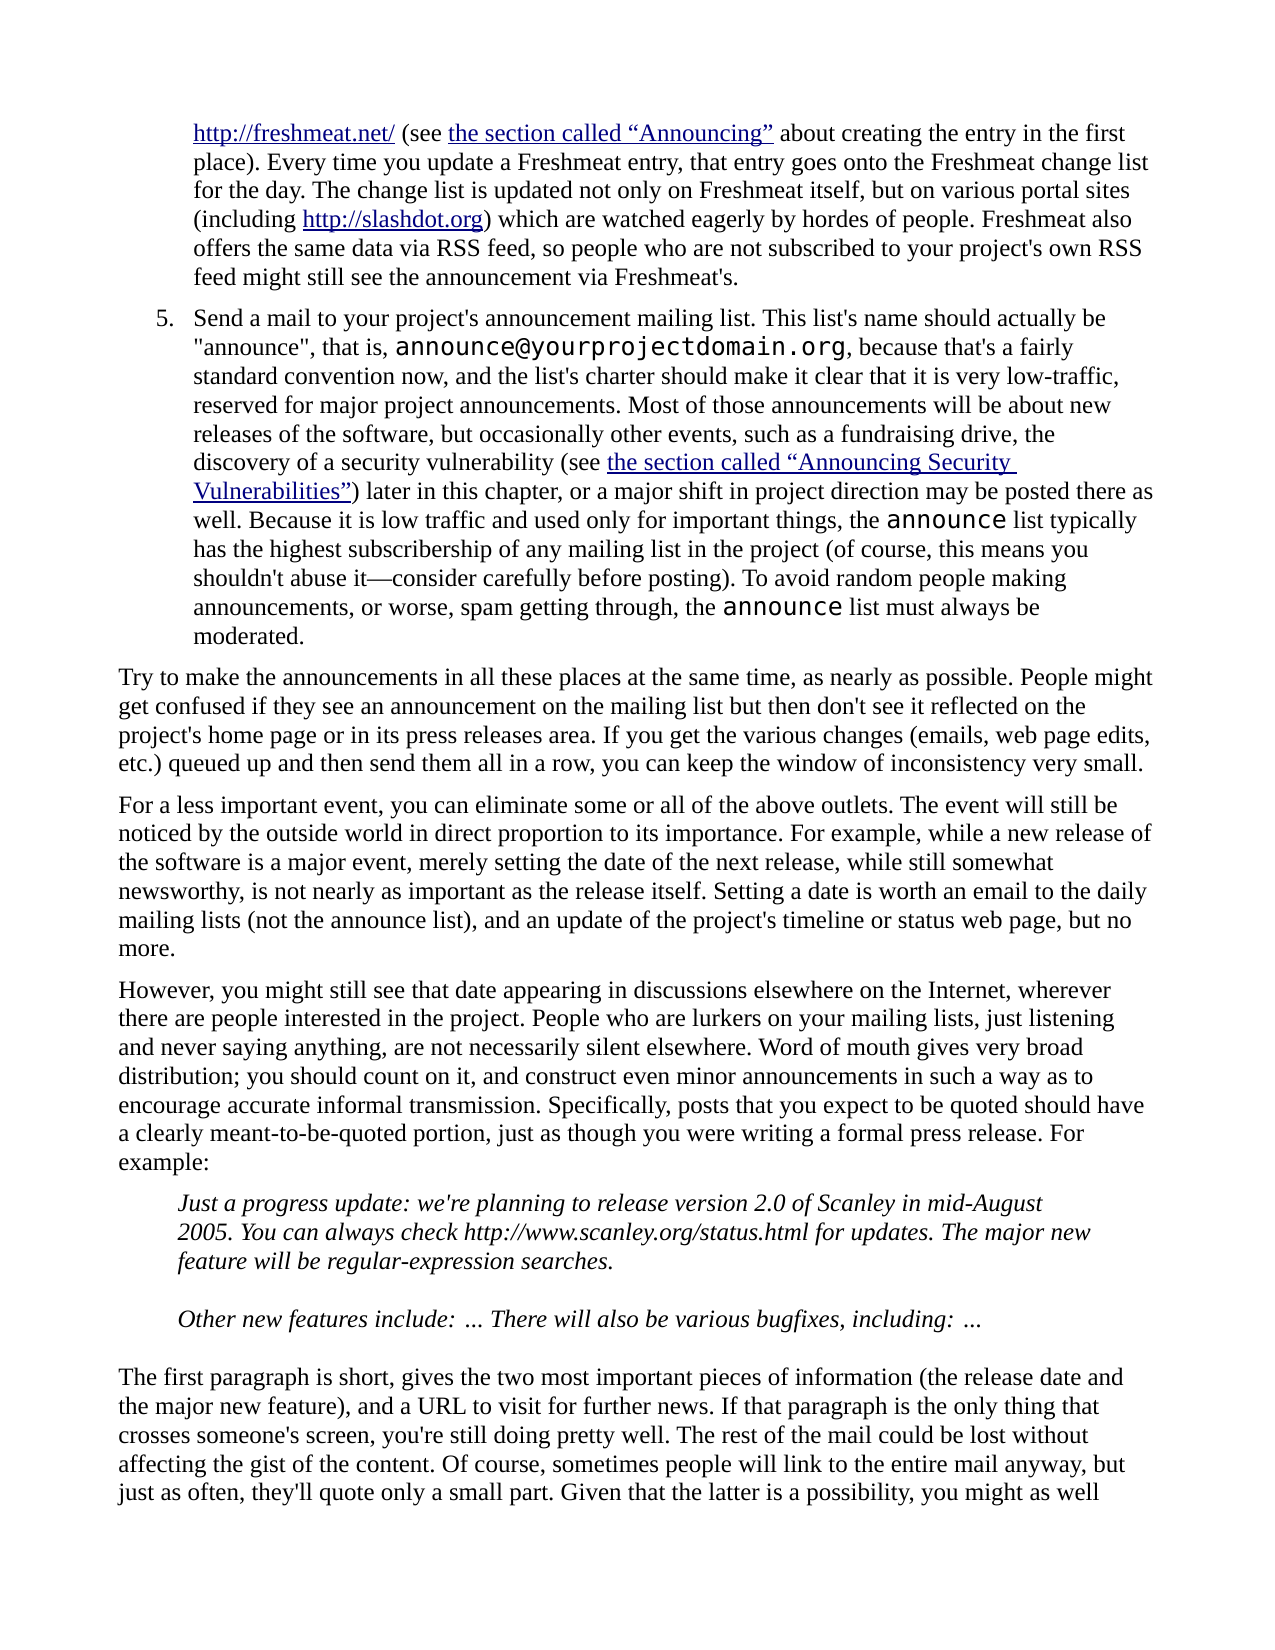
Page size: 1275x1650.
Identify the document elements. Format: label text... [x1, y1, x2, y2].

text However, you might still see that date appearing in discussions elsewhere on the Internet, wherever there are people interested in the project. People who are lurkers on your mailing lists, just listening and never saying anything, are not necessarily silent elsewhere. Word of mouth gives very broad distribution; you should count on it, and construct even minor announcements in such a way as to encourage accurate informal transmission. Specifically, posts that you expect to be quoted should have a clearly meant-to-be-quoted portion, just as though you were writing a formal press release. For example: [118, 975, 1157, 1176]
text For a less important event, you can eliminate some or all of the above outlets. The event will still be noticed by the outside world in direct proportion to its importance. For example, while a new release of the software is a major event, merely setting the date of the next release, while still somewhat newsworthy, is not nearly as important as the release itself. Setting a date is worth an email to the daily mailing lists (not the announce list), and an update of the project's timeline or status web page, but no more. [118, 790, 1157, 962]
list http://freshmeat.net/ (see the section called “Announcing” about creating the entry in the first place). Every time you update a Freshmeat entry, that entry goes onto the Freshmeat change list for the day. The change list is updated not only on Freshmeat itself, but on various portal sites (including http://slashdot.org) which are watched eagerly by hordes of people. Freshmeat also offers the same data via RSS feed, so people who are not subscribed to your project's own RSS feed might still see the announcement via Freshmeat's. [156, 118, 1157, 291]
text The first paragraph is short, gives the two most important pieces of information (the release date and the major new feature), and a URL to visit for further news. If that paragraph is the only thing that crosses someone's screen, you're still doing pretty well. The rest of the mail could be lost without affecting the gist of the content. Of course, sometimes people will link to the entire mail anyway, but just as often, they'll quote only a small part. Given that the latter is a possibility, you might as well [118, 1362, 1157, 1506]
text Try to make the announcements in all these places at the same time, as nearly as possible. People might get confused if they see an announcement on the mailing list but then don't see it reflected on the project's home page or in its press releases area. If you get the various changes (emails, web page edits, etc.) queued up and then send them all in a row, you can keep the window of inconsistency very small. [118, 662, 1157, 777]
text Other new features include: ... There will also be various bugfixes, including: ... [177, 1304, 1098, 1333]
list Send a mail to your project's announcement mailing list. This list's name should actually be "announce", that is, announce@yourprojectdomain.org, because that's a fairly standard convention now, and the list's charter should make it clear that it is very low-traffic, reserved for major project announcements. Most of those announcements will be about new releases of the software, but occasionally other events, such as a fundraising drive, the discovery of a security vulnerability (see the section called “Announcing Security Vulnerabilities”) later in this chapter, or a major shift in project direction may be posted there as well. Because it is low traffic and used only for important things, the announce list typically has the highest subscribership of any mailing list in the project (of course, this means you shouldn't abuse it—consider carefully before posting). To avoid random people making announcements, or worse, spam getting through, the announce list must always be moderated. [156, 303, 1157, 650]
text Just a progress update: we're planning to release version 2.0 of Scanley in mid-August 2005. You can always check http://www.scanley.org/status.html for updates. The major new feature will be regular-expression searches. [177, 1188, 1098, 1275]
